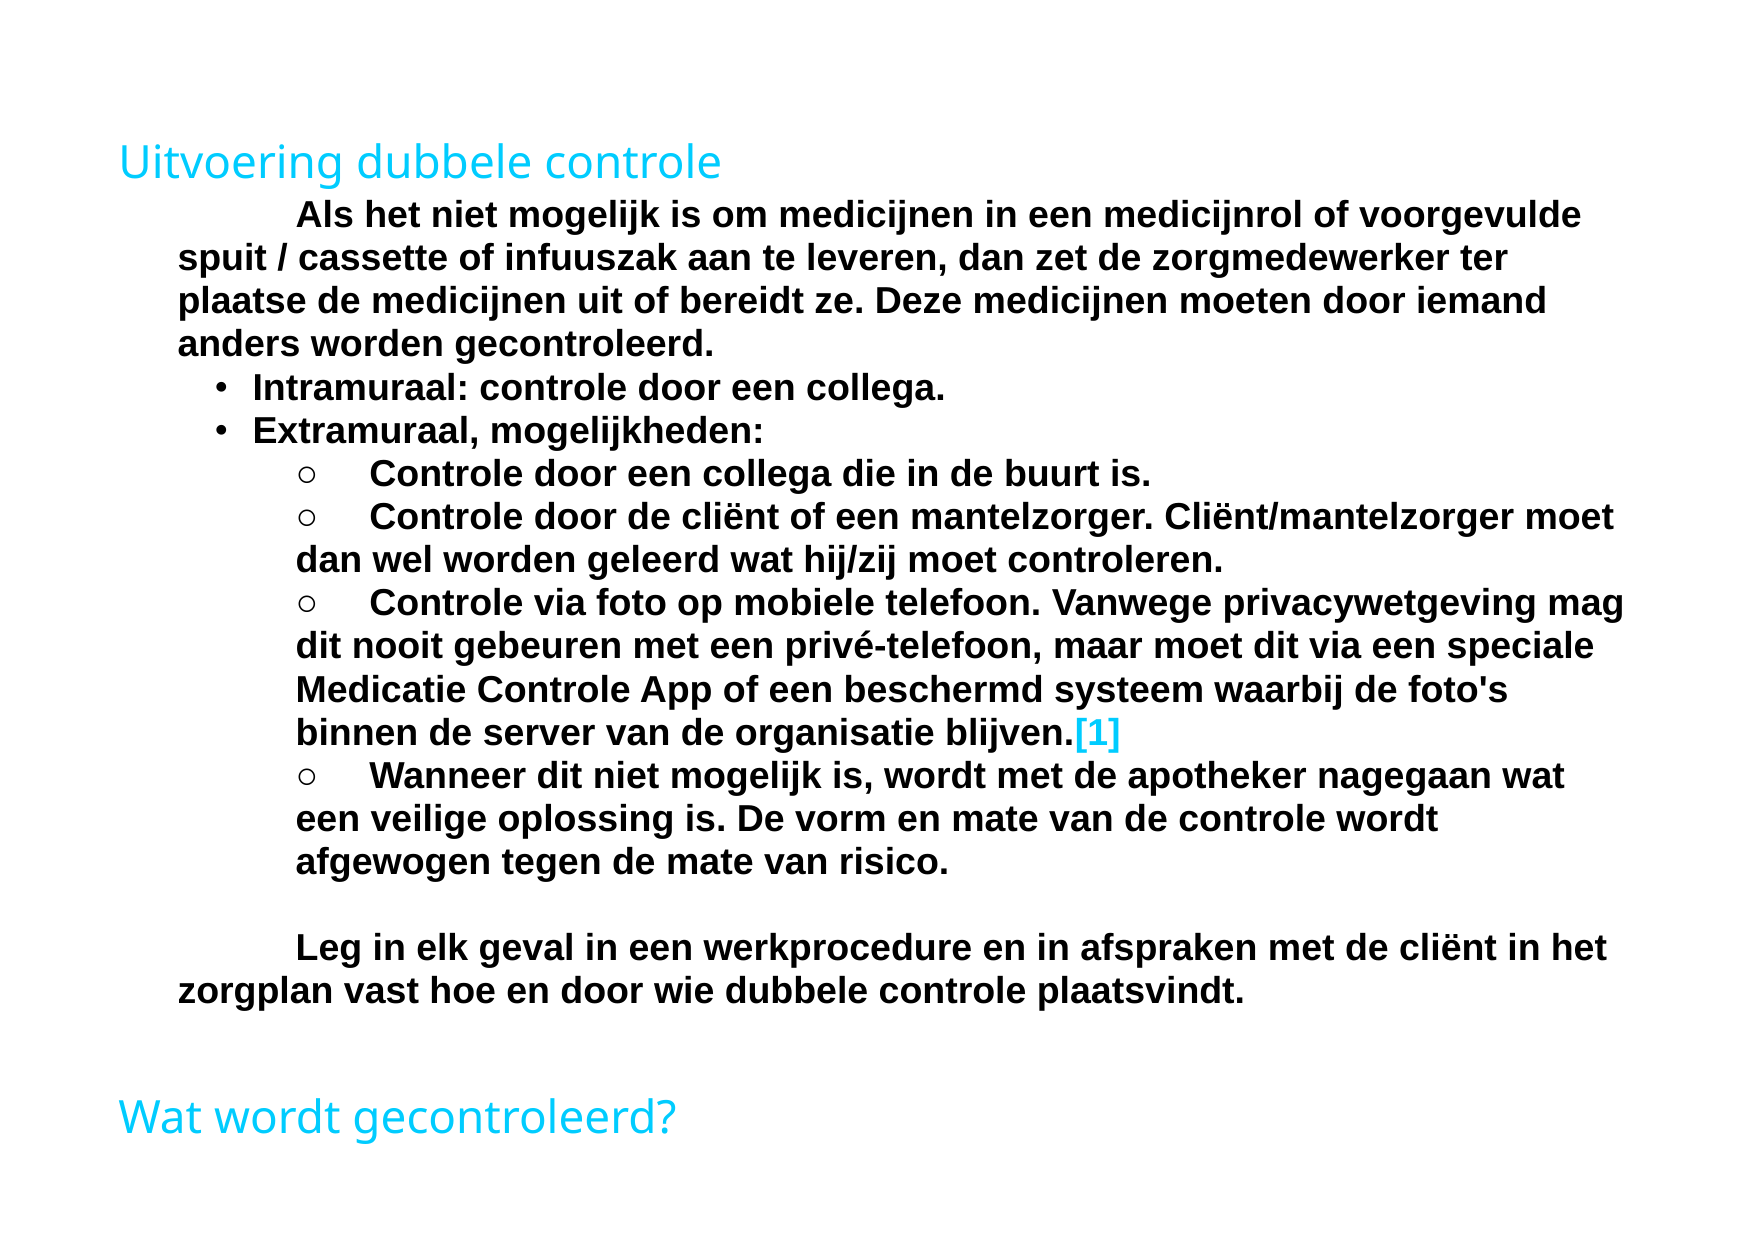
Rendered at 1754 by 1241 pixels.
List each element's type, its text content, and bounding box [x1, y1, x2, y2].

subtitle Wat wordt gecontroleerd? [118, 1084, 1636, 1147]
list Controle via foto op mobiele telefoon. Vanwege privacywetgeving mag dit nooit gebeuren met een privé-telefoon, maar moet dit via een speciale Medicatie Controle App of een beschermd systeem waarbij de foto's binnen de server van de organisatie blijven.[1] [295, 581, 1636, 753]
list Controle door een collega die in de buurt is. [295, 451, 1636, 494]
list Wanneer dit niet mogelijk is, wordt met de apotheker nagegaan wat een veilige oplossing is. De vorm en mate van de controle wordt afgewogen tegen de mate van risico. [295, 753, 1636, 882]
subtitle Leg in elk geval in een werkprocedure en in afspraken met de cliënt in het zorgplan vast hoe en door wie dubbele controle plaatsvindt. [177, 926, 1636, 1012]
subtitle Uitvoering dubbele controle [118, 130, 1636, 192]
list Controle door de cliënt of een mantelzorger. Cliënt/mantelzorger moet dan wel worden geleerd wat hij/zij moet controleren. [295, 494, 1636, 581]
subtitle Extramuraal, mogelijkheden: [215, 408, 1636, 451]
subtitle Als het niet mogelijk is om medicijnen in een medicijnrol of voorgevulde spuit / cassette of infuuszak aan te leveren, dan zet de zorgmedewerker ter plaatse de medicijnen uit of bereidt ze. Deze medicijnen moeten door iemand anders worden gecontroleerd. [177, 192, 1636, 365]
subtitle Intramuraal: controle door een collega. [215, 365, 1636, 408]
